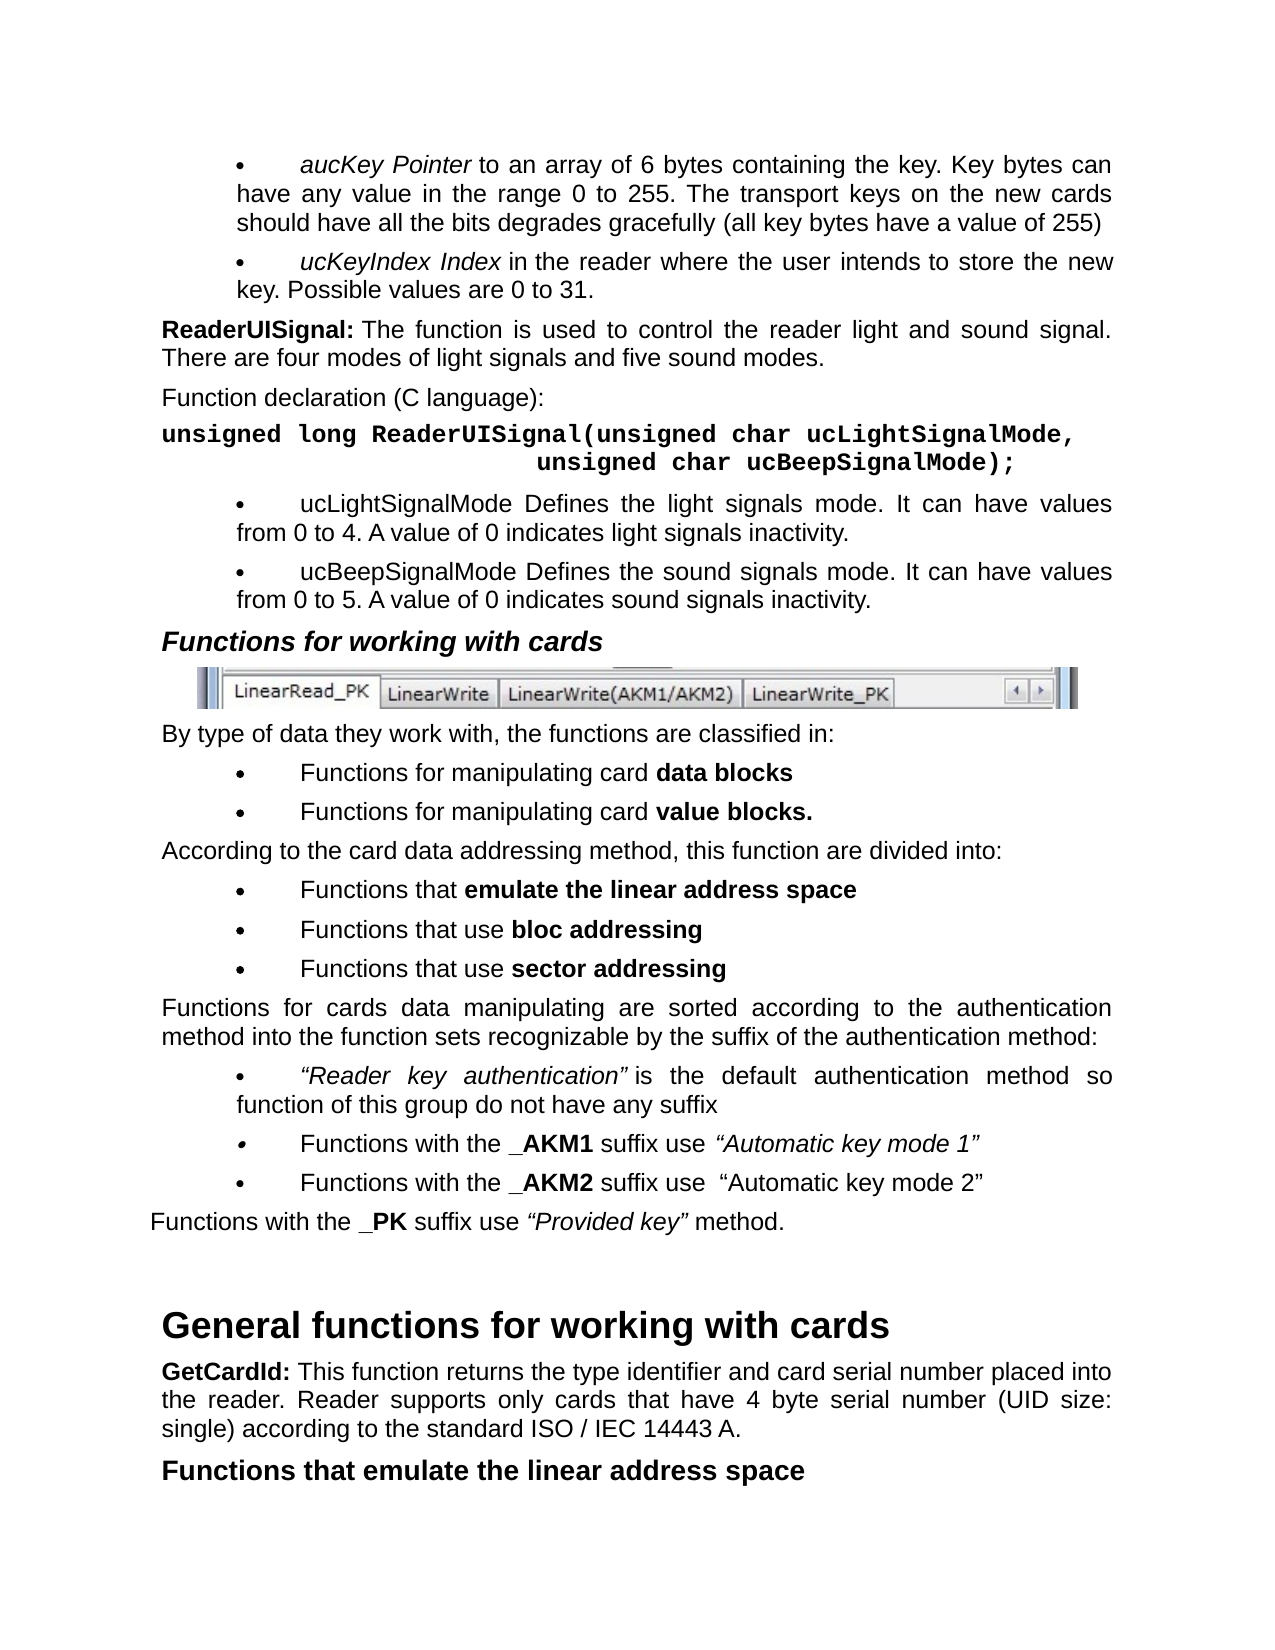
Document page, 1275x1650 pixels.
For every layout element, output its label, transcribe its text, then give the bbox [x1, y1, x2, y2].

list aucKey Pointer to an array of 6 bytes containing the key. Key bytes can have any value in the range 0 to 255. The transport keys on the new cards should have all the bits degrades gracefully (all key bytes have a value of 255) [236, 150, 1114, 236]
list Functions for manipulating card value blocks. [236, 797, 1114, 826]
picture [197, 667, 1078, 709]
list ucLightSignalMode Defines the light signals mode. It can have values from ​​0 to 4. A value of 0 indicates light signals inactivity. [236, 489, 1114, 546]
text unsigned long ReaderUISignal(unsigned char ucLightSignalMode, unsigned char ucBeepSignalMode); [161, 422, 1114, 478]
list Functions that use bloc addressing [236, 915, 1114, 943]
list ucBeepSignalMode Defines the sound signals mode. It can have values from ​​0 to 5. A value of 0 indicates sound signals inactivity. [236, 557, 1114, 614]
list ucKeyIndex Index in the reader where the user intends to store the new key. Possible values ​​are 0 to 31. [236, 247, 1114, 304]
text General functions for working with cards [161, 1303, 1114, 1346]
list Functions with the _AKM1 suffix use “Automatic key mode 1” [236, 1129, 1114, 1158]
text Function declaration (C language): [161, 382, 1114, 411]
text Functions that emulate the linear address space [161, 1453, 1114, 1486]
text According to the card data addressing method, this function are divided into: [161, 836, 1114, 865]
list “Reader key authentication” is the default authentication method so function of this group do not have any suffix [236, 1061, 1114, 1118]
list Functions for manipulating card data blocks [236, 758, 1114, 787]
list Functions that emulate the linear address space [236, 876, 1114, 904]
list Functions that use sector addressing [236, 954, 1114, 983]
text Functions for cards data manipulating are sorted according to the authentication method into the function sets recognizable by the suffix of the authentication method: [161, 993, 1114, 1051]
text Functions for working with cards [161, 624, 1114, 657]
text ReaderUISignal: The function is used to control the reader light and sound signal. There are four modes of light signals and five sound modes. [161, 314, 1114, 372]
text GetCardId: This function returns the type identifier and card serial number placed into the reader. Reader supports only cards that have 4 byte serial number (UID size: single) according to the standard ISO / IEC 14443 A. [161, 1357, 1114, 1443]
list Functions with the _AKM2 suffix use “Automatic key mode 2” [236, 1168, 1114, 1197]
text By type of data they work with, the functions are classified in: [161, 719, 1114, 748]
text Functions with the _PK suffix use “Provided key” method. [150, 1207, 1125, 1236]
